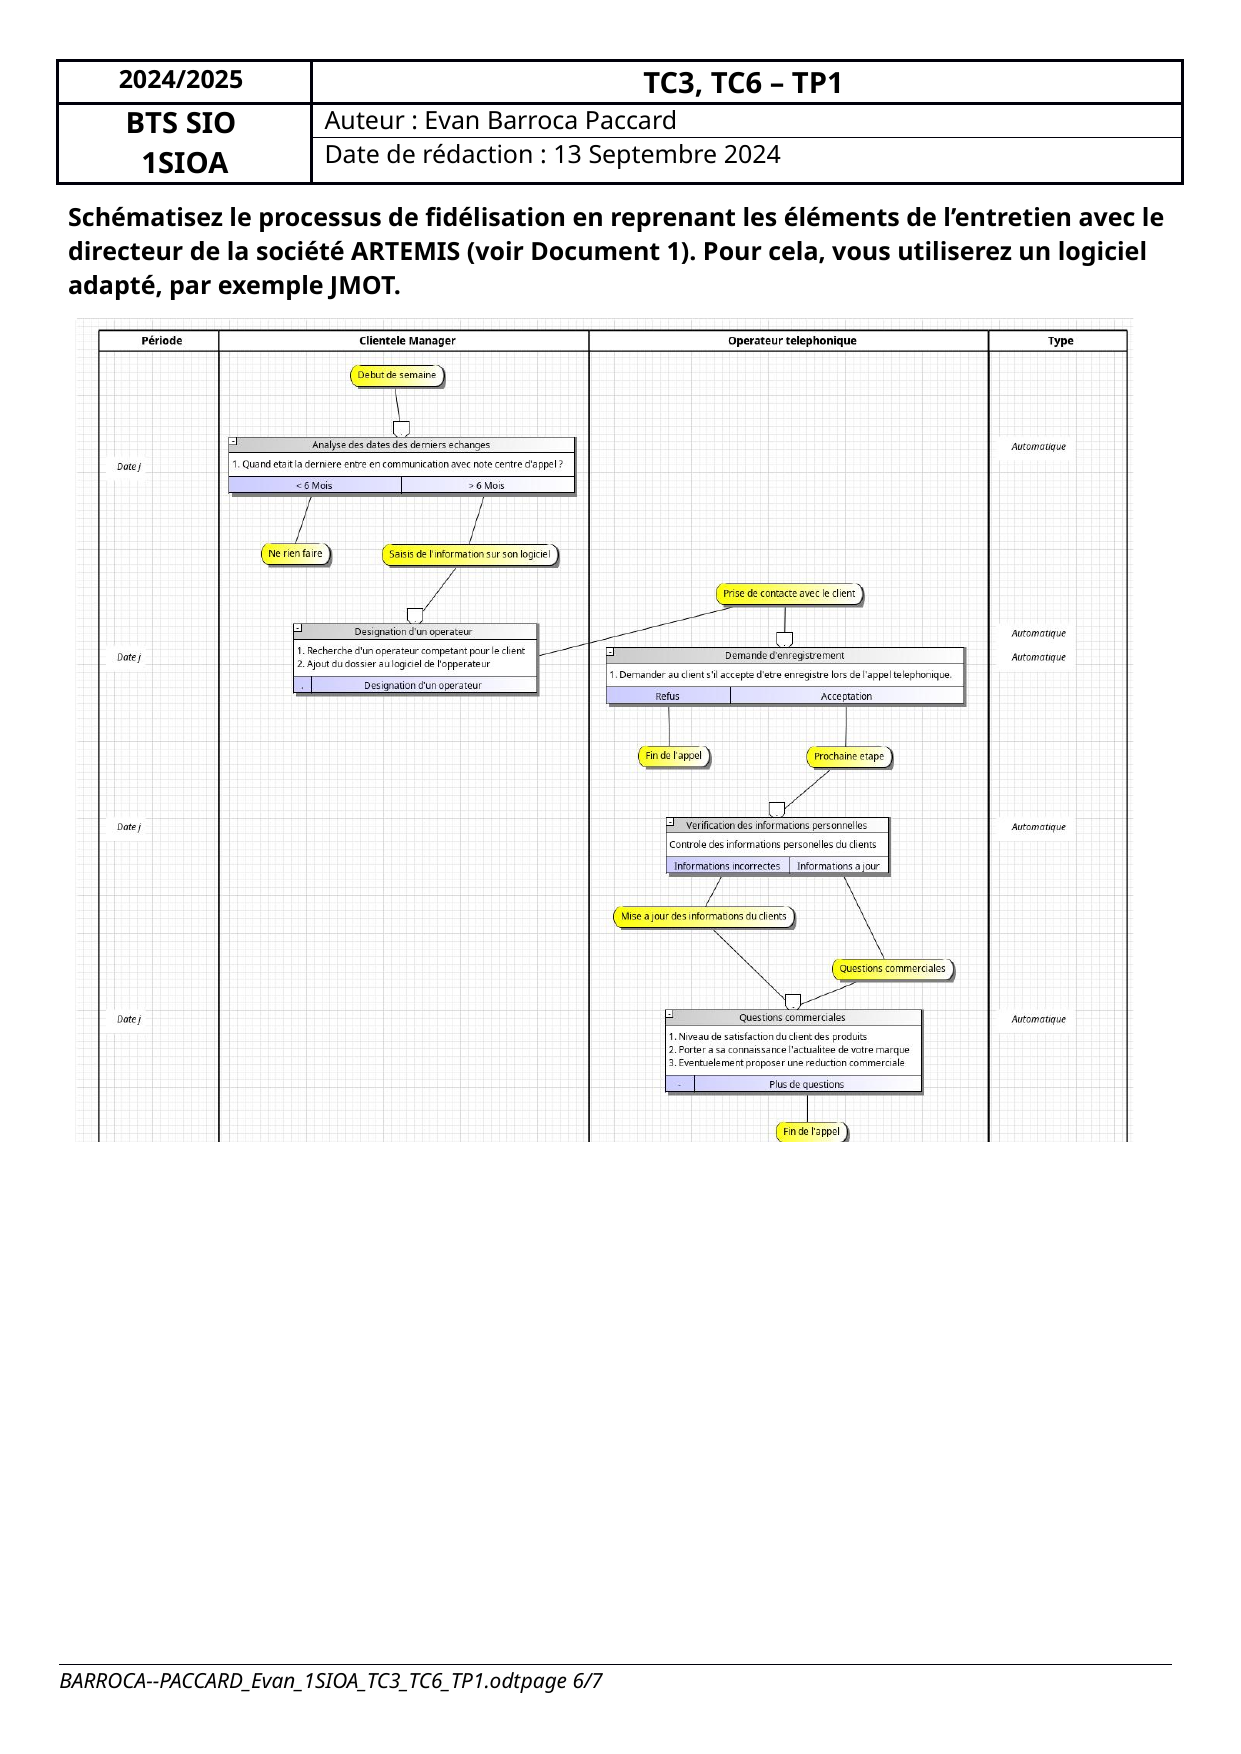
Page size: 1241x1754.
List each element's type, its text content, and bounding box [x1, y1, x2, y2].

text Schématisez le processus de fidélisation en reprenant les éléments de l’entretien avec le directeur de la société ARTEMIS (voir Document 1). Pour cela, vous utiliserez un logiciel adapté, par exemple JMOT. [68, 199, 1172, 301]
picture [75, 318, 1134, 1142]
